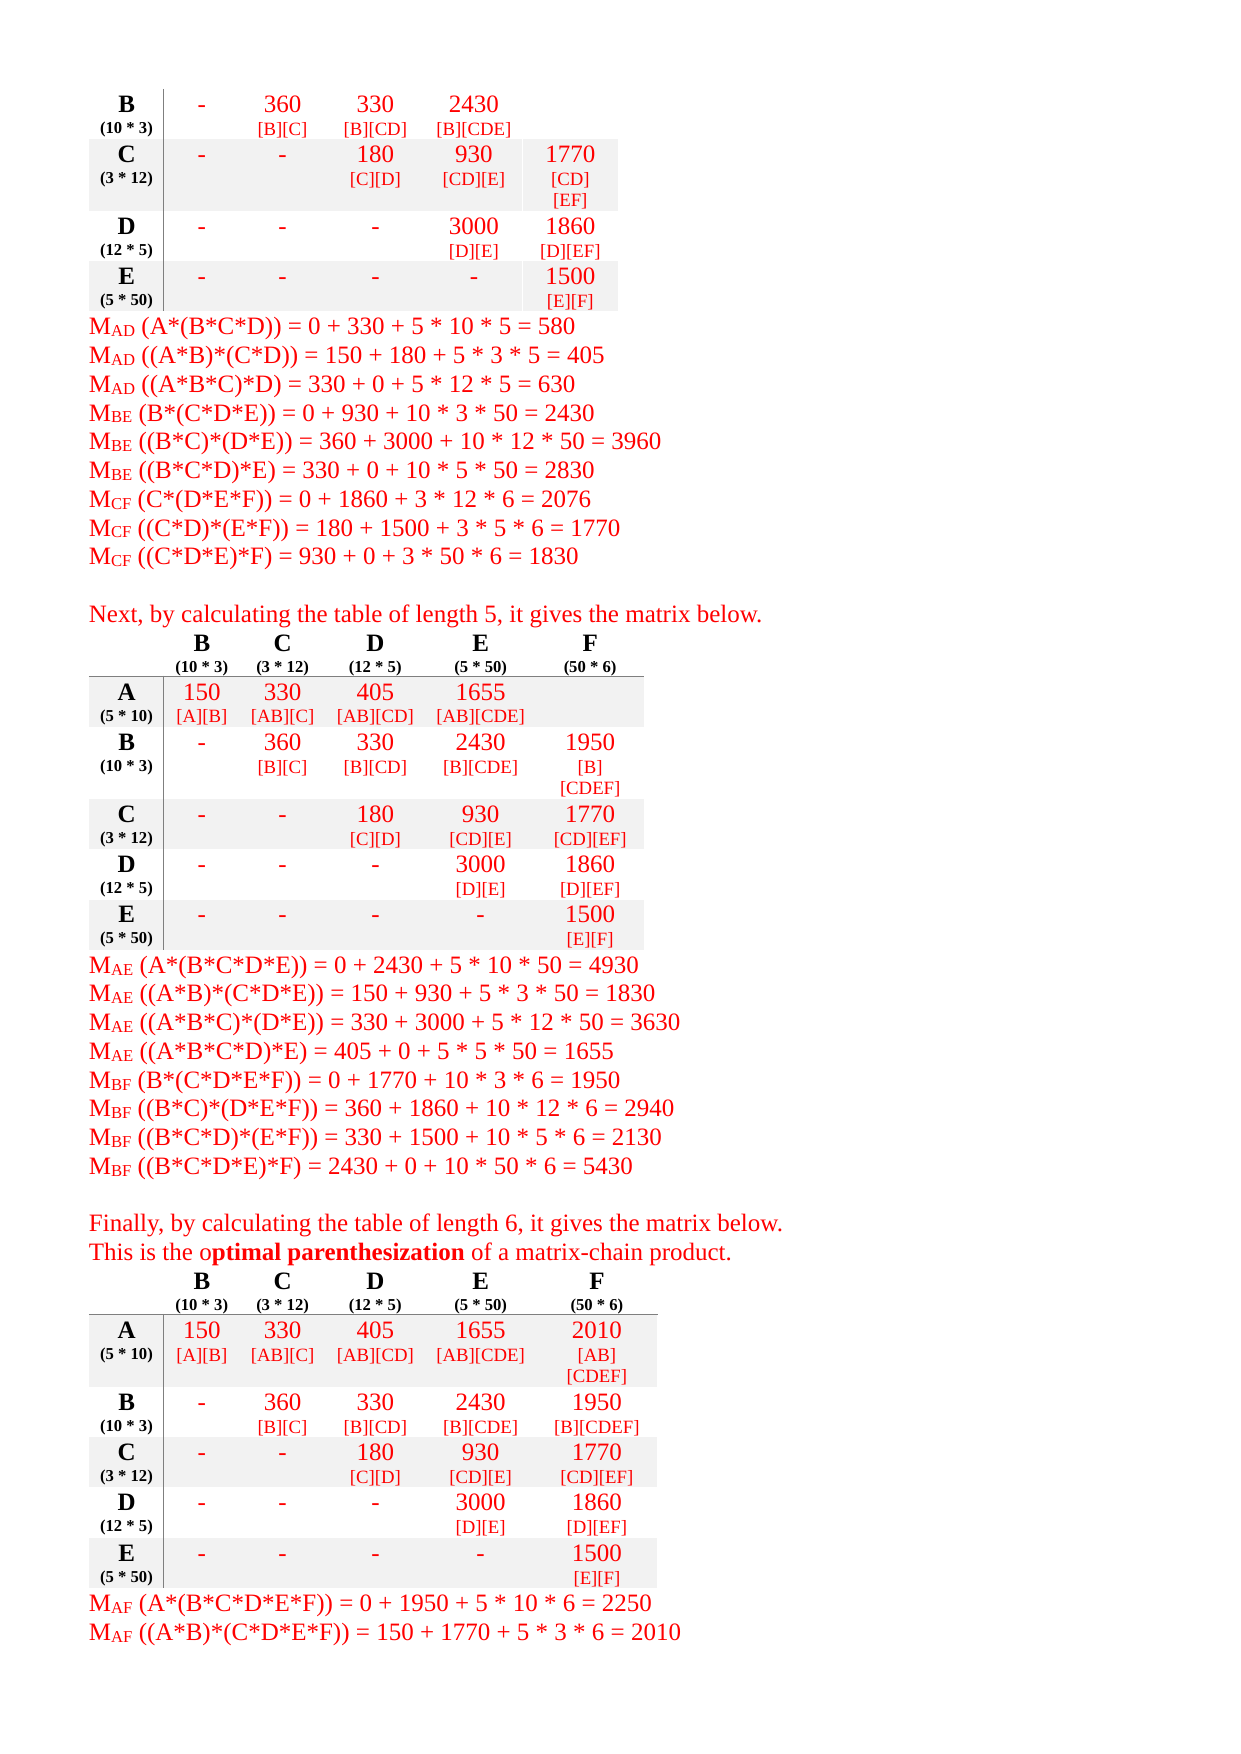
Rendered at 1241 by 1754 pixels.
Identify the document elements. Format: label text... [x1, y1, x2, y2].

table_cell 2430 [B][CDE] [425, 89, 522, 139]
table_cell C (3 * 12) [89, 139, 163, 211]
table_cell - [164, 727, 239, 799]
table_cell 1860 [D][EF] [523, 211, 618, 261]
table_cell 180 [C][D] [325, 139, 425, 211]
text MAD (A*(B*C*D)) = 0 + 330 + 5 * 10 * 5 = 580 [89, 311, 1151, 340]
table_cell 330 [B][CD] [325, 727, 425, 799]
table_header C (3 * 12) [239, 628, 325, 676]
table_cell 3000 [D][E] [425, 211, 522, 261]
table_cell - [239, 139, 325, 211]
table_cell 1860 [D][EF] [536, 1488, 657, 1538]
table_cell D (12 * 5) [89, 849, 163, 899]
table_cell 930 [CD][E] [425, 799, 536, 849]
table_cell 1770 [CD][EF] [523, 139, 618, 211]
table_cell B (10 * 3) [89, 727, 163, 799]
table_cell 3000 [D][E] [425, 1488, 536, 1538]
text MAF ((A*B)*(C*D*E*F)) = 150 + 1770 + 5 * 3 * 6 = 2010 [89, 1617, 1151, 1646]
text MCF ((C*D*E)*F) = 930 + 0 + 3 * 50 * 6 = 1830 [89, 541, 1151, 570]
table_cell - [239, 799, 325, 849]
table_cell 1770 [CD][EF] [536, 799, 644, 849]
table_cell 1500 [E][F] [523, 261, 618, 311]
table_cell - [164, 1387, 239, 1437]
table_cell 330 [B][CD] [325, 89, 425, 139]
table_cell 360 [B][C] [239, 727, 325, 799]
table_header D (12 * 5) [325, 628, 425, 676]
table_cell 1500 [E][F] [536, 1538, 657, 1588]
table_cell - [164, 849, 239, 899]
table_cell D (12 * 5) [89, 1488, 163, 1538]
text MAD ((A*B)*(C*D)) = 150 + 180 + 5 * 3 * 5 = 405 [89, 340, 1151, 369]
table_cell - [425, 1538, 536, 1588]
table_cell 405 [AB][CD] [325, 677, 425, 727]
table_cell - [164, 261, 239, 311]
table_cell - [164, 799, 239, 849]
text MBE (B*(C*D*E)) = 0 + 930 + 10 * 3 * 50 = 2430 [89, 398, 1151, 426]
table_cell 360 [B][C] [239, 89, 325, 139]
table_cell 2010 [AB][CDEF] [536, 1315, 657, 1387]
table_cell - [164, 1538, 239, 1588]
text MBE ((B*C*D)*E) = 330 + 0 + 10 * 5 * 50 = 2830 [89, 455, 1151, 484]
table_cell 2430 [B][CDE] [425, 727, 536, 799]
table_cell 1770 [CD][EF] [536, 1437, 657, 1487]
table_header D (12 * 5) [325, 1266, 425, 1314]
table_cell 330 [AB][C] [239, 1315, 325, 1387]
table_cell - [164, 139, 239, 211]
table_cell A (5 * 10) [89, 677, 163, 727]
table_cell 330 [AB][C] [239, 677, 325, 727]
table_cell C (3 * 12) [89, 799, 163, 849]
table_cell - [239, 1488, 325, 1538]
text MBE ((B*C)*(D*E)) = 360 + 3000 + 10 * 12 * 50 = 3960 [89, 426, 1151, 455]
table_header C (3 * 12) [239, 1266, 325, 1314]
table_cell - [325, 1538, 425, 1588]
table_cell - [164, 1488, 239, 1538]
table_cell C (3 * 12) [89, 1437, 163, 1487]
table_cell - [239, 900, 325, 950]
table_header F (50 * 6) [536, 628, 644, 676]
table_cell - [325, 849, 425, 899]
table_cell 180 [C][D] [325, 799, 425, 849]
text MCF ((C*D)*(E*F)) = 180 + 1500 + 3 * 5 * 6 = 1770 [89, 513, 1151, 541]
table_cell 150 [A][B] [164, 677, 239, 727]
table_cell - [425, 261, 522, 311]
table_cell 150 [A][B] [164, 1315, 239, 1387]
table_cell 330 [B][CD] [325, 1387, 425, 1437]
table_cell E (5 * 50) [89, 261, 163, 311]
text MAE (A*(B*C*D*E)) = 0 + 2430 + 5 * 10 * 50 = 4930 [89, 950, 1151, 978]
text MBF ((B*C*D*E)*F) = 2430 + 0 + 10 * 50 * 6 = 5430 [89, 1151, 1151, 1180]
table_cell - [325, 1488, 425, 1538]
table_cell 360 [B][C] [239, 1387, 325, 1437]
text MAF (A*(B*C*D*E*F)) = 0 + 1950 + 5 * 10 * 6 = 2250 [89, 1588, 1151, 1617]
table_cell B (10 * 3) [89, 1387, 163, 1437]
table_cell [523, 89, 618, 139]
text MBF ((B*C)*(D*E*F)) = 360 + 1860 + 10 * 12 * 6 = 2940 [89, 1093, 1151, 1122]
table_header [89, 1266, 164, 1314]
text Next, by calculating the table of length 5, it gives the matrix below. [89, 599, 1151, 628]
table_cell A (5 * 10) [89, 1315, 163, 1387]
text MAE ((A*B)*(C*D*E)) = 150 + 930 + 5 * 3 * 50 = 1830 [89, 978, 1151, 1007]
table_cell - [164, 89, 239, 139]
table_cell - [164, 900, 239, 950]
table_cell 1950 [B][CDEF] [536, 727, 644, 799]
table_cell 1500 [E][F] [536, 900, 644, 950]
table_cell - [239, 211, 325, 261]
text This is the optimal parenthesization of a matrix-chain product. [89, 1237, 1151, 1266]
table_cell - [425, 900, 536, 950]
table_header B (10 * 3) [164, 628, 239, 676]
text MAE ((A*B*C)*(D*E)) = 330 + 3000 + 5 * 12 * 50 = 3630 [89, 1007, 1151, 1036]
table_cell 1655 [AB][CDE] [425, 1315, 536, 1387]
text MAE ((A*B*C*D)*E) = 405 + 0 + 5 * 5 * 50 = 1655 [89, 1036, 1151, 1065]
table_cell 1655 [AB][CDE] [425, 677, 536, 727]
table_header E (5 * 50) [425, 628, 536, 676]
table_cell D (12 * 5) [89, 211, 163, 261]
table_cell E (5 * 50) [89, 1538, 163, 1588]
table_header F (50 * 6) [536, 1266, 657, 1314]
table_cell 180 [C][D] [325, 1437, 425, 1487]
table_header [89, 628, 164, 676]
table_cell 930 [CD][E] [425, 1437, 536, 1487]
table_header B (10 * 3) [164, 1266, 239, 1314]
text MBF ((B*C*D)*(E*F)) = 330 + 1500 + 10 * 5 * 6 = 2130 [89, 1122, 1151, 1151]
table_cell - [164, 1437, 239, 1487]
text MCF (C*(D*E*F)) = 0 + 1860 + 3 * 12 * 6 = 2076 [89, 484, 1151, 513]
table_cell - [325, 211, 425, 261]
table_cell - [239, 1538, 325, 1588]
table_cell 1860 [D][EF] [536, 849, 644, 899]
table_cell 3000 [D][E] [425, 849, 536, 899]
table_cell - [164, 211, 239, 261]
table_cell 405 [AB][CD] [325, 1315, 425, 1387]
table_cell 1950 [B][CDEF] [536, 1387, 657, 1437]
table_cell B (10 * 3) [89, 89, 163, 139]
text MAD ((A*B*C)*D) = 330 + 0 + 5 * 12 * 5 = 630 [89, 369, 1151, 398]
table_cell - [239, 261, 325, 311]
table_cell - [325, 261, 425, 311]
text Finally, by calculating the table of length 6, it gives the matrix below. [89, 1208, 1151, 1237]
table_header E (5 * 50) [425, 1266, 536, 1314]
table_cell E (5 * 50) [89, 900, 163, 950]
table_cell 930 [CD][E] [425, 139, 522, 211]
table_cell [536, 677, 644, 727]
table_cell - [325, 900, 425, 950]
table_cell 2430 [B][CDE] [425, 1387, 536, 1437]
table_cell - [239, 1437, 325, 1487]
table_cell - [239, 849, 325, 899]
text MBF (B*(C*D*E*F)) = 0 + 1770 + 10 * 3 * 6 = 1950 [89, 1065, 1151, 1093]
